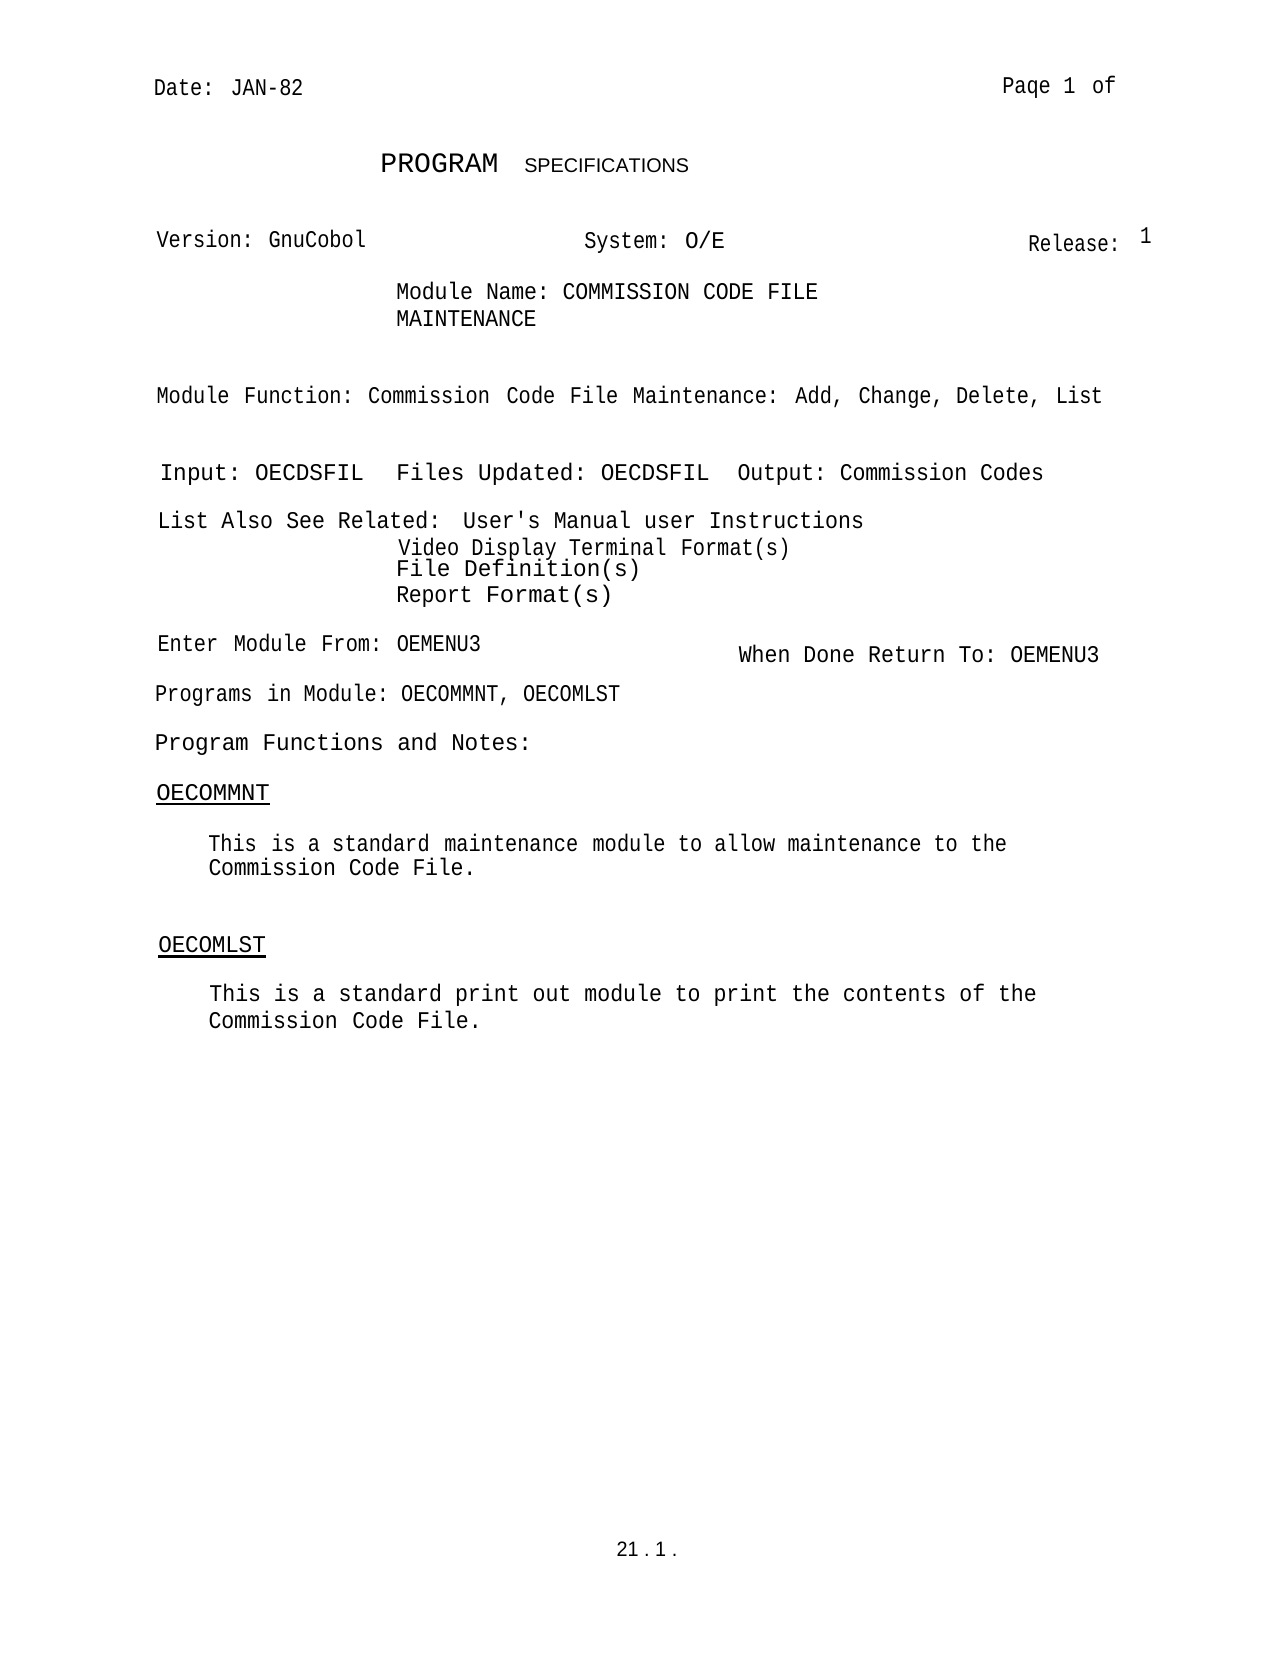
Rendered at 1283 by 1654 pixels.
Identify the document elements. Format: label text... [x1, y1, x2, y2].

text This is a standard maintenance module to allow maintenance to the Commission Code File. [208, 831, 1137, 882]
text Programs in Module: OECOMMNT, OECOMLST Program Functions and Notes: [154, 681, 639, 758]
text PROGRAM SPECIFICATIONS [380, 149, 966, 181]
text Report Format(s) [396, 583, 1163, 607]
text Enter Module From: OEMENU3 [157, 631, 639, 659]
text Release: 1 [1028, 224, 1163, 259]
text Version: GnuCobol System: O/E [156, 227, 966, 256]
subtitle OECOMMNT [156, 781, 639, 808]
subtitle OECOMLST [158, 932, 1163, 960]
text This is a standard print out module to print the contents of the Commission Code File. [208, 982, 1137, 1036]
text Video Display Terminal Format(s) File Definition(s) [396, 536, 813, 583]
text Input: OECDSFIL Files Updated: OECDSFIL Output: Commission Codes List Also See Related: User's Manual user Instructions [157, 439, 1105, 535]
text Module Name: COMMISSION CODE FILE MAINTENANCE [396, 279, 966, 333]
text When Done Return To: OEMENU3 [738, 642, 1163, 670]
text Module Function: Commission Code File Maintenance: Add, Change, Delete, List [156, 383, 1163, 411]
